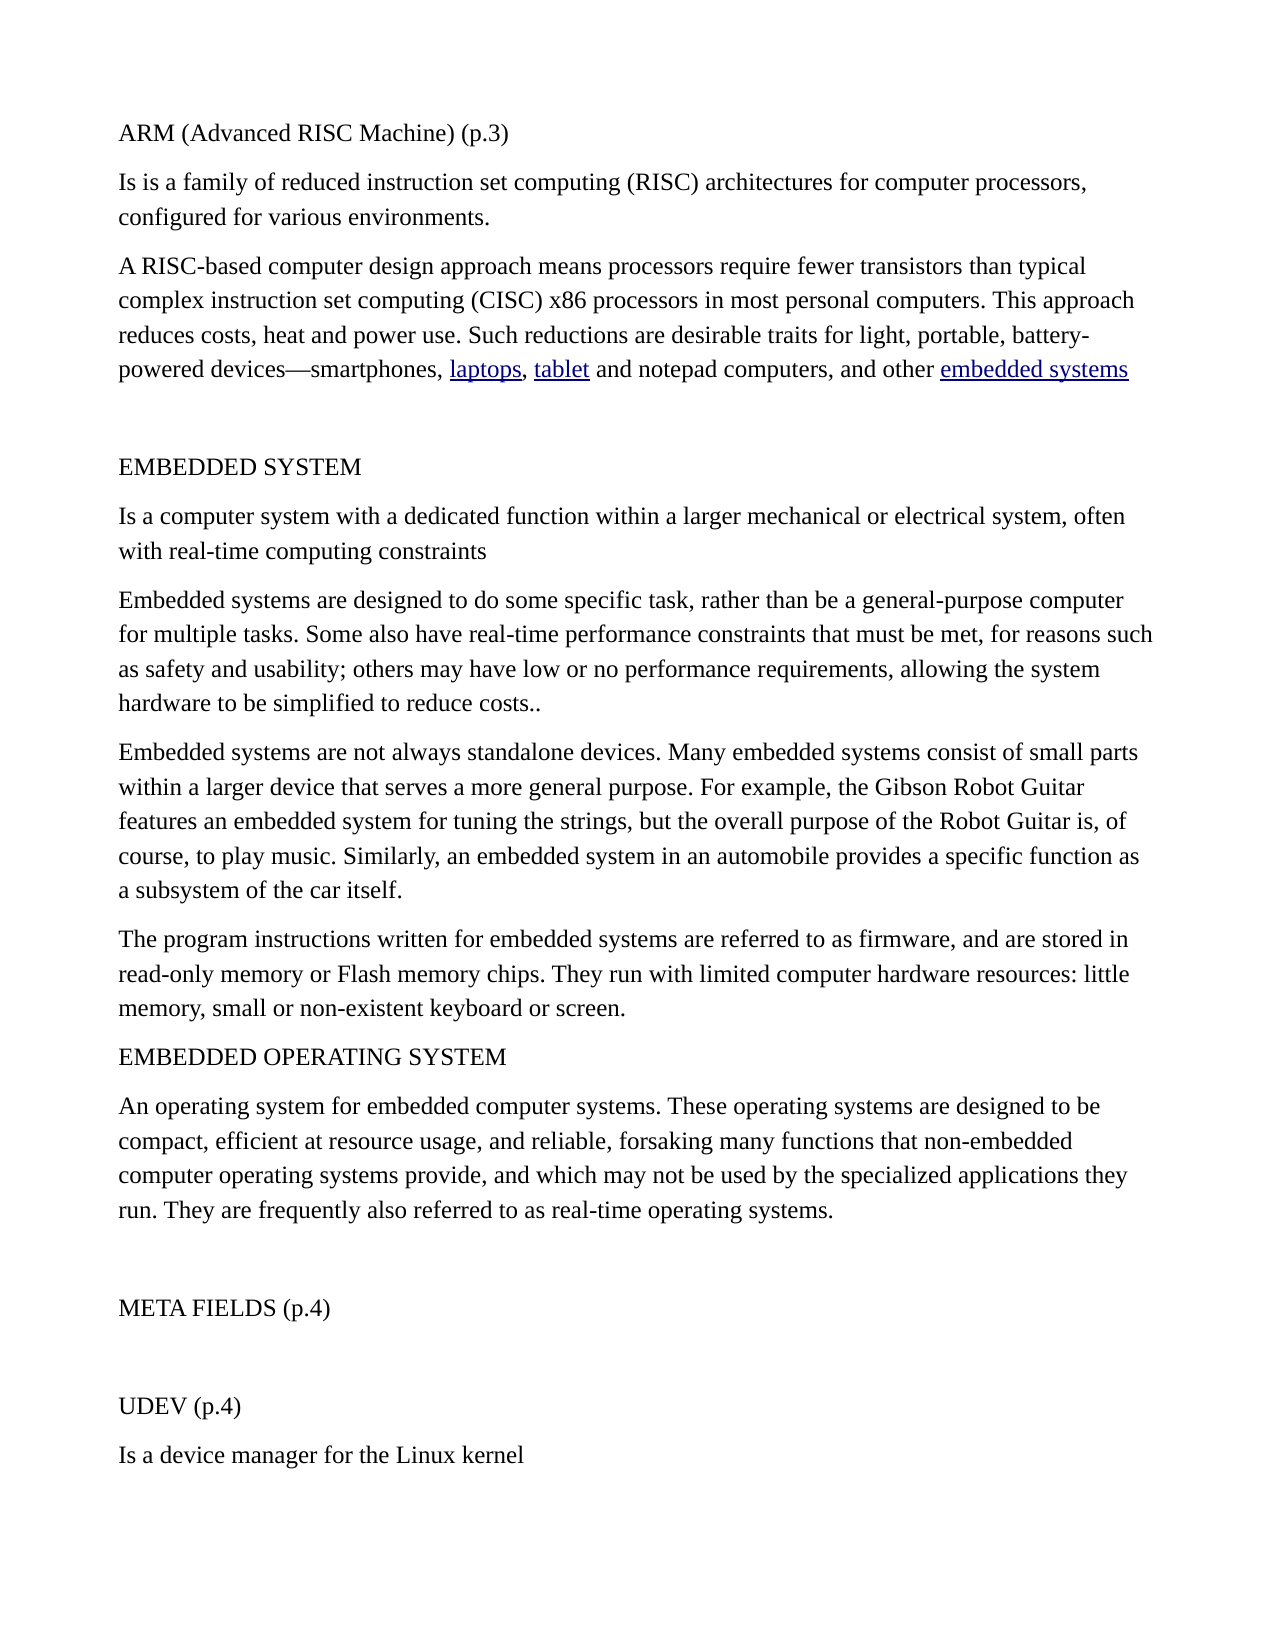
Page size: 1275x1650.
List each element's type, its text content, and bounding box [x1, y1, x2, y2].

text A RISC-based computer design approach means processors require fewer transistors than typical complex instruction set computing (CISC) x86 processors in most personal computers. This approach reduces costs, heat and power use. Such reductions are desirable traits for light, portable, battery-powered devices—smartphones, laptops, tablet and notepad computers, and other embedded systems [118, 251, 1157, 383]
text Embedded systems are designed to do some specific task, rather than be a general-purpose computer for multiple tasks. Some also have real-time performance constraints that must be met, for reasons such as safety and usability; others may have low or no performance requirements, allowing the system hardware to be simplified to reduce costs.. [118, 585, 1157, 717]
text EMBEDDED SYSTEM [118, 452, 1157, 481]
text META FIELDS (p.4) [118, 1293, 1157, 1322]
text Is is a family of reduced instruction set computing (RISC) architectures for computer processors, configured for various environments. [118, 167, 1157, 230]
text Is a computer system with a dedicated function within a larger mechanical or electrical system, often with real-time computing constraints [118, 501, 1157, 564]
text Is a device manager for the Linux kernel [118, 1440, 1157, 1469]
text EMBEDDED OPERATING SYSTEM [118, 1042, 1157, 1071]
text UDEV (p.4) [118, 1391, 1157, 1420]
text Embedded systems are not always standalone devices. Many embedded systems consist of small parts within a larger device that serves a more general purpose. For example, the Gibson Robot Guitar features an embedded system for tuning the strings, but the overall purpose of the Robot Guitar is, of course, to play music. Similarly, an embedded system in an automobile provides a specific function as a subsystem of the car itself. [118, 737, 1157, 904]
text An operating system for embedded computer systems. These operating systems are designed to be compact, efficient at resource usage, and reliable, forsaking many functions that non-embedded computer operating systems provide, and which may not be used by the specialized applications they run. They are frequently also referred to as real-time operating systems. [118, 1091, 1157, 1224]
text The program instructions written for embedded systems are referred to as firmware, and are stored in read-only memory or Flash memory chips. They run with limited computer hardware resources: little memory, small or non-existent keyboard or screen. [118, 924, 1157, 1022]
text ARM (Advanced RISC Machine) (p.3) [118, 118, 1157, 147]
